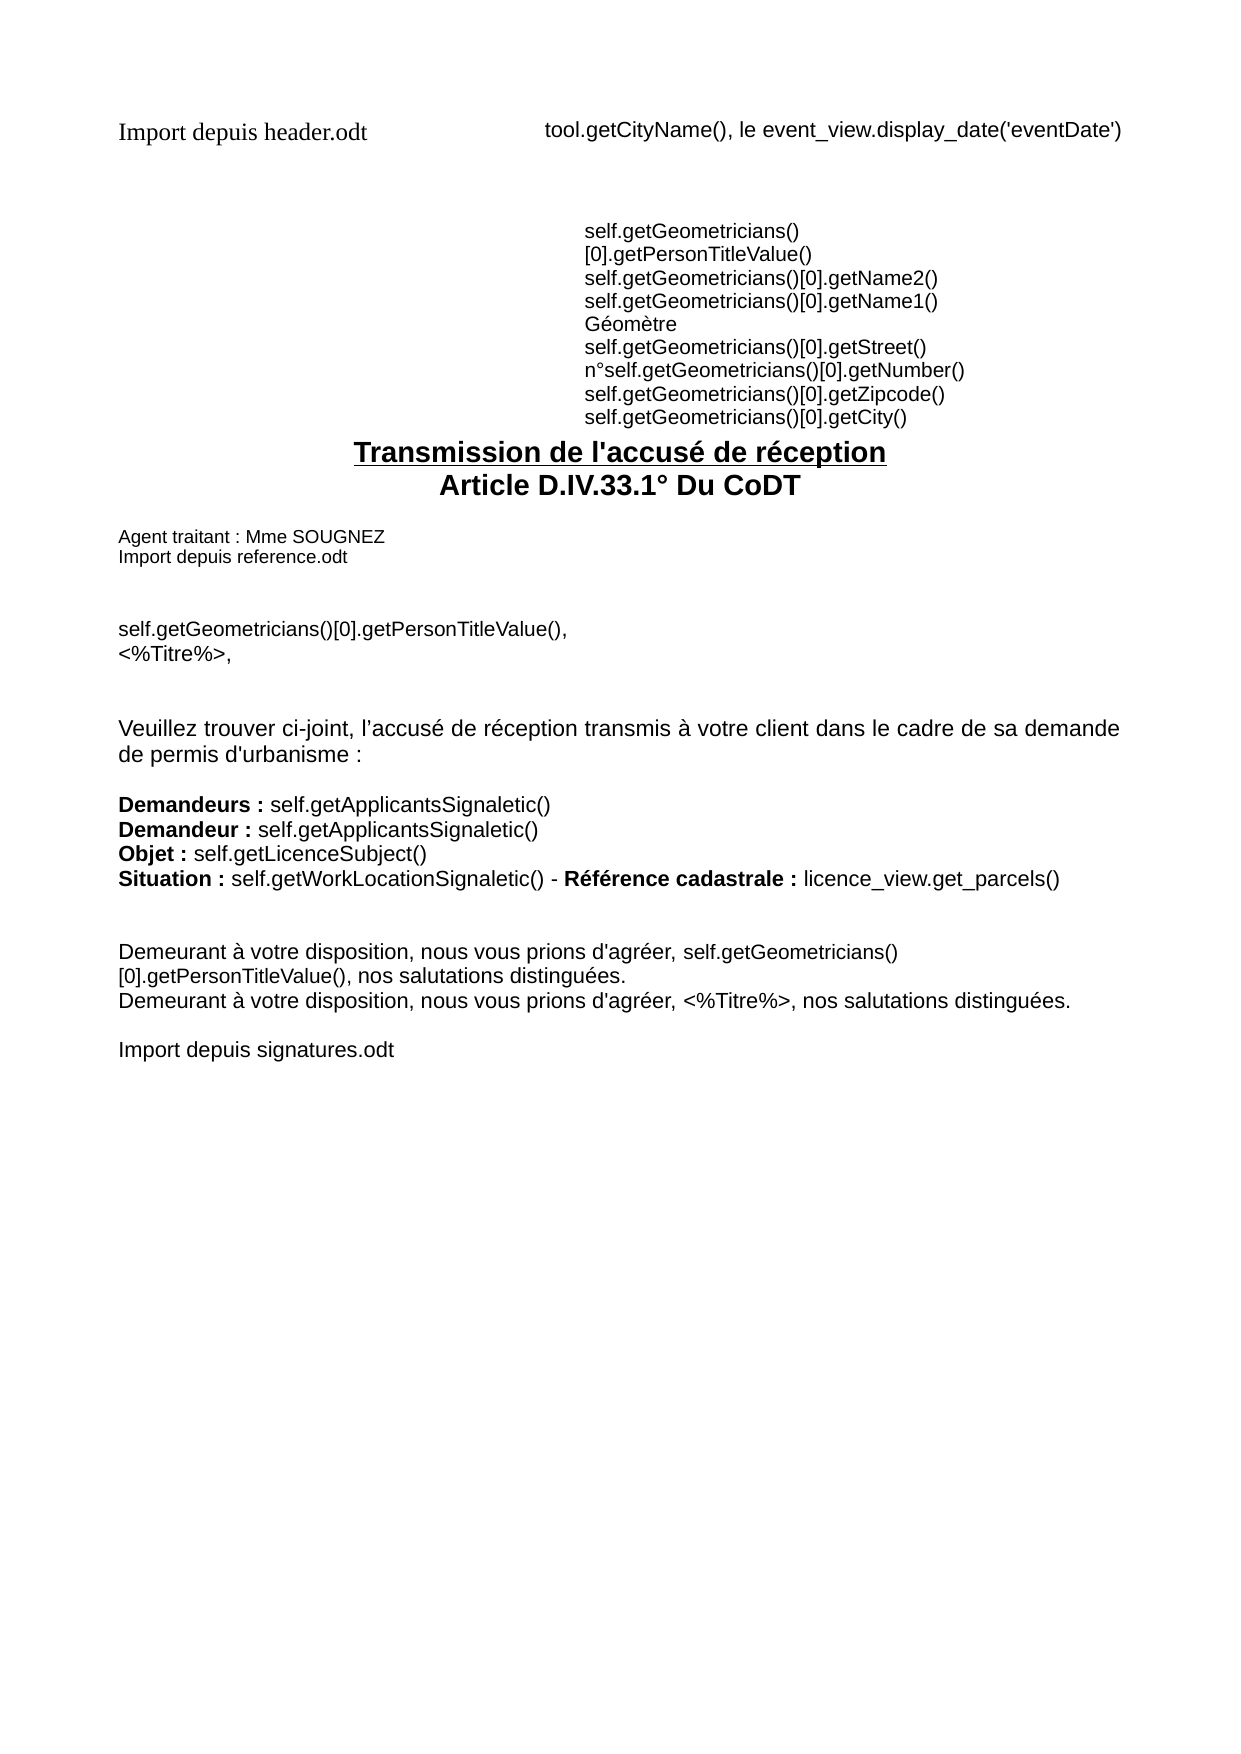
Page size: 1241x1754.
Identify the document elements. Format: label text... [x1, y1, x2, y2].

text self.getGeometricians()[0].getPersonTitleValue(), [118, 617, 1122, 641]
text Demeurant à votre disposition, nous vous prions d'agréer, self.getGeometricians()[0].getPersonTitleValue(), nos salutations distinguées. [118, 940, 1122, 989]
title Transmission de l'accusé de réception [118, 436, 1122, 469]
text <%Titre%>, [118, 641, 1122, 666]
text Import depuis reference.odt [118, 547, 1122, 568]
text Veuillez trouver ci-joint, l’accusé de réception transmis à votre client dans le cadre de sa demande de permis d'urbanisme : [118, 716, 1122, 767]
text Objet : self.getLicenceSubject() [118, 842, 1122, 866]
title Article D.IV.33.1° Du CoDT [118, 469, 1122, 502]
text Import depuis signatures.odt [118, 1038, 1122, 1062]
text tool.getCityName(), le event_view.display_date('eventDate') [539, 118, 1122, 143]
table_header self.getGeometricians()[0].getPersonTitleValue() self.getGeometricians()[0].getName2() self.getGeometricians()[0].getName1() Géomètre self.getGeometricians()[0].getStreet() n°self.getGeometricians()[0].getNumber() self.getGeometricians()[0].getZipcode() self.getGeometricians()[0].getCity() [577, 220, 1028, 419]
text [118, 146, 539, 427]
text Demandeur : self.getApplicantsSignaletic() [118, 817, 1122, 842]
text Import depuis header.odt [118, 118, 539, 146]
text Demandeurs : self.getApplicantsSignaletic() [118, 793, 1122, 817]
text Situation : self.getWorkLocationSignaletic() - Référence cadastrale : licence_view.get_parcels() [118, 866, 1122, 891]
text Agent traitant : Mme SOUGNEZ [118, 526, 1122, 547]
text Demeurant à votre disposition, nous vous prions d'agréer, <%Titre%>, nos salutations distinguées. [118, 989, 1122, 1013]
